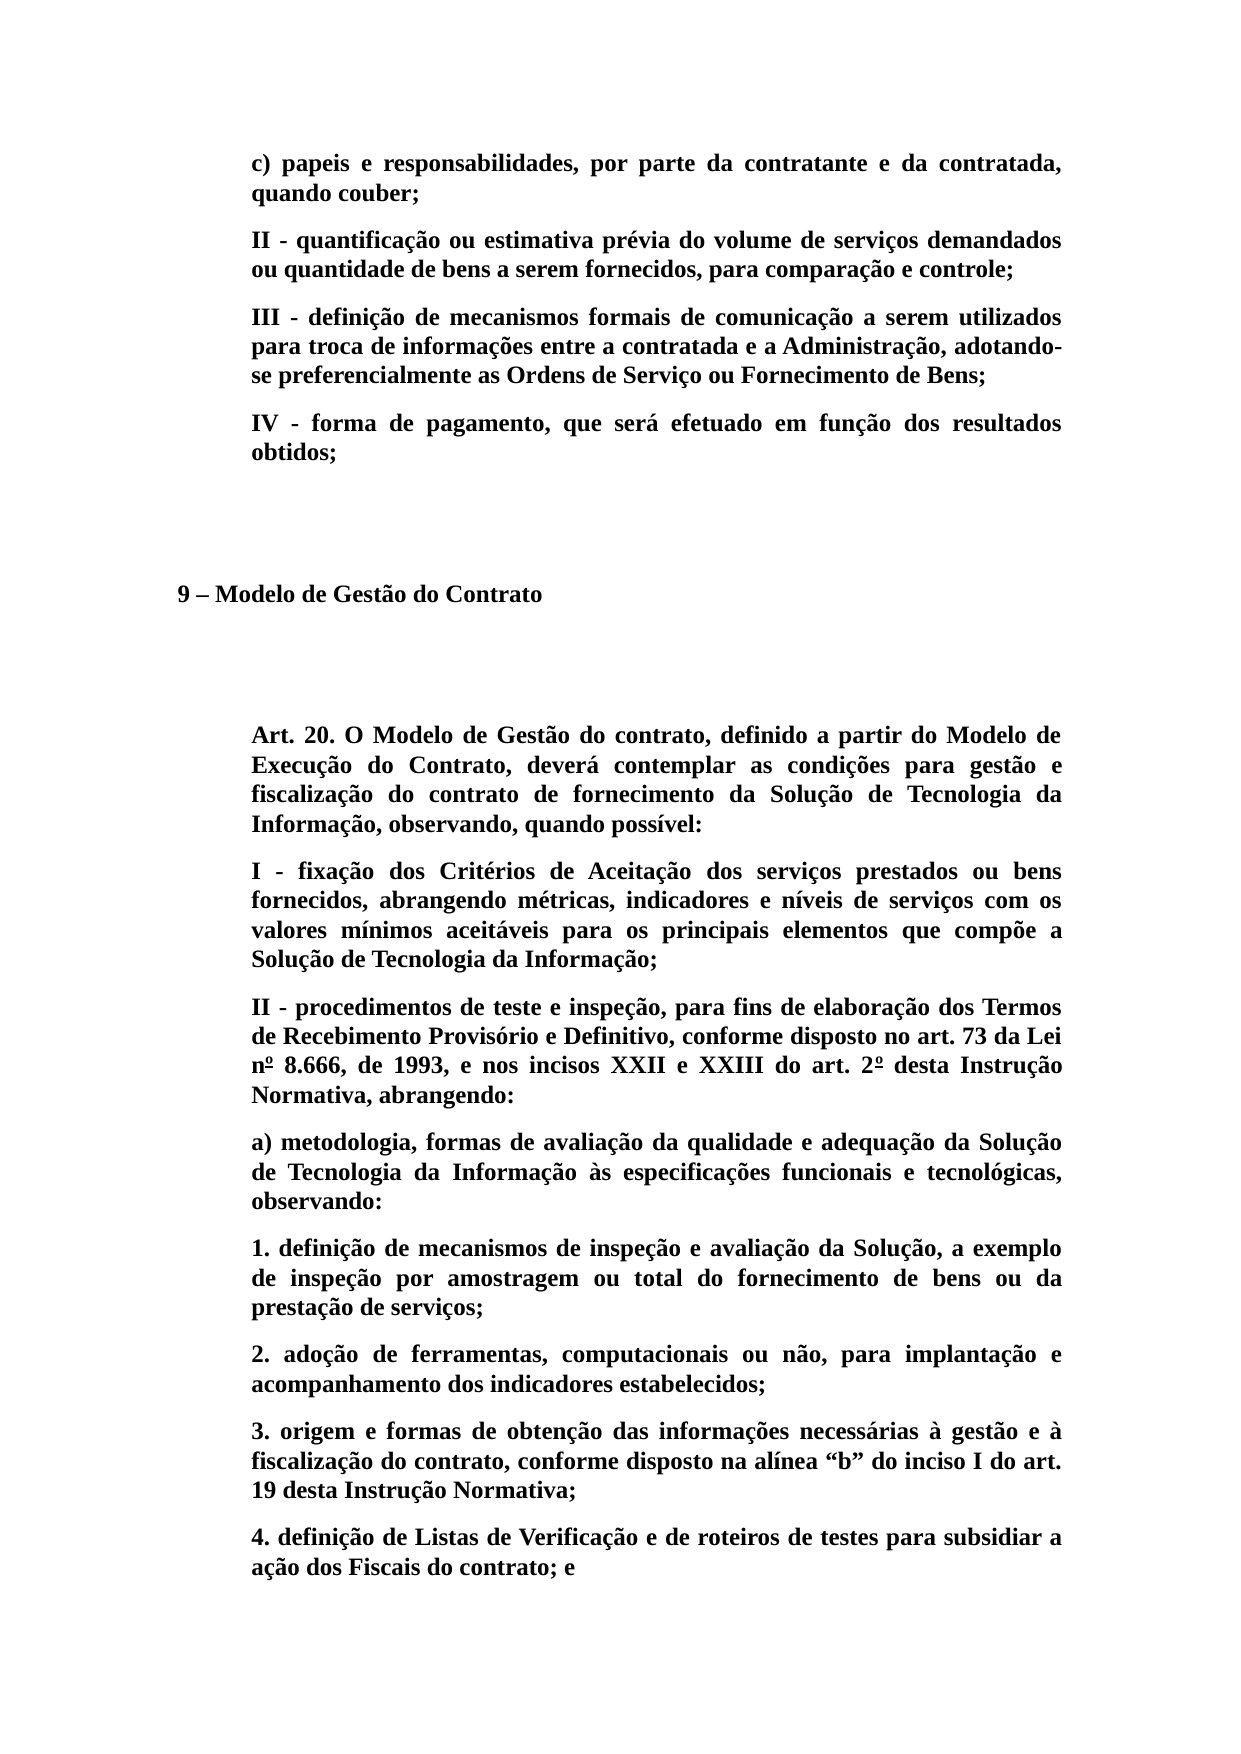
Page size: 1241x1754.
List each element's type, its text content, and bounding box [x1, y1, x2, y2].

text II - quantificação ou estimativa prévia do volume de serviços demandados ou quantidade de bens a serem fornecidos, para comparação e controle; [251, 224, 1063, 283]
text 4. definição de Listas de Verificação e de roteiros de testes para subsidiar a ação dos Fiscais do contrato; e [251, 1522, 1063, 1581]
text c) papeis e responsabilidades, por parte da contratante e da contratada, quando couber; [251, 148, 1063, 207]
text 9 – Modelo de Gestão do Contrato [177, 578, 1063, 608]
text IV - forma de pagamento, que será efetuado em função dos resultados obtidos; [251, 407, 1063, 466]
text 1. definição de mecanismos de inspeção e avaliação da Solução, a exemplo de inspeção por amostragem ou total do fornecimento de bens ou da prestação de serviços; [251, 1233, 1063, 1321]
text I - fixação dos Critérios de Aceitação dos serviços prestados ou bens fornecidos, abrangendo métricas, indicadores e níveis de serviços com os valores mínimos aceitáveis para os principais elementos que compõe a Solução de Tecnologia da Informação; [251, 855, 1063, 973]
text 2. adoção de ferramentas, computacionais ou não, para implantação e acompanhamento dos indicadores estabelecidos; [251, 1339, 1063, 1398]
text II - procedimentos de teste e inspeção, para fins de elaboração dos Termos de Recebimento Provisório e Definitivo, conforme disposto no art. 73 da Lei nº 8.666, de 1993, e nos incisos XXII e XXIII do art. 2º desta Instrução Normativa, abrangendo: [251, 991, 1063, 1109]
text a) metodologia, formas de avaliação da qualidade e adequação da Solução de Tecnologia da Informação às especificações funcionais e tecnológicas, observando: [251, 1127, 1063, 1215]
text 3. origem e formas de obtenção das informações necessárias à gestão e à fiscalização do contrato, conforme disposto na alínea “b” do inciso I do art. 19 desta Instrução Normativa; [251, 1416, 1063, 1504]
text Art. 20. O Modelo de Gestão do contrato, definido a partir do Modelo de Execução do Contrato, deverá contemplar as condições para gestão e fiscalização do contrato de fornecimento da Solução de Tecnologia da Informação, observando, quando possível: [251, 720, 1063, 838]
text III - definição de mecanismos formais de comunicação a serem utilizados para troca de informações entre a contratada e a Administração, adotando-se preferencialmente as Ordens de Serviço ou Fornecimento de Bens; [251, 301, 1063, 389]
